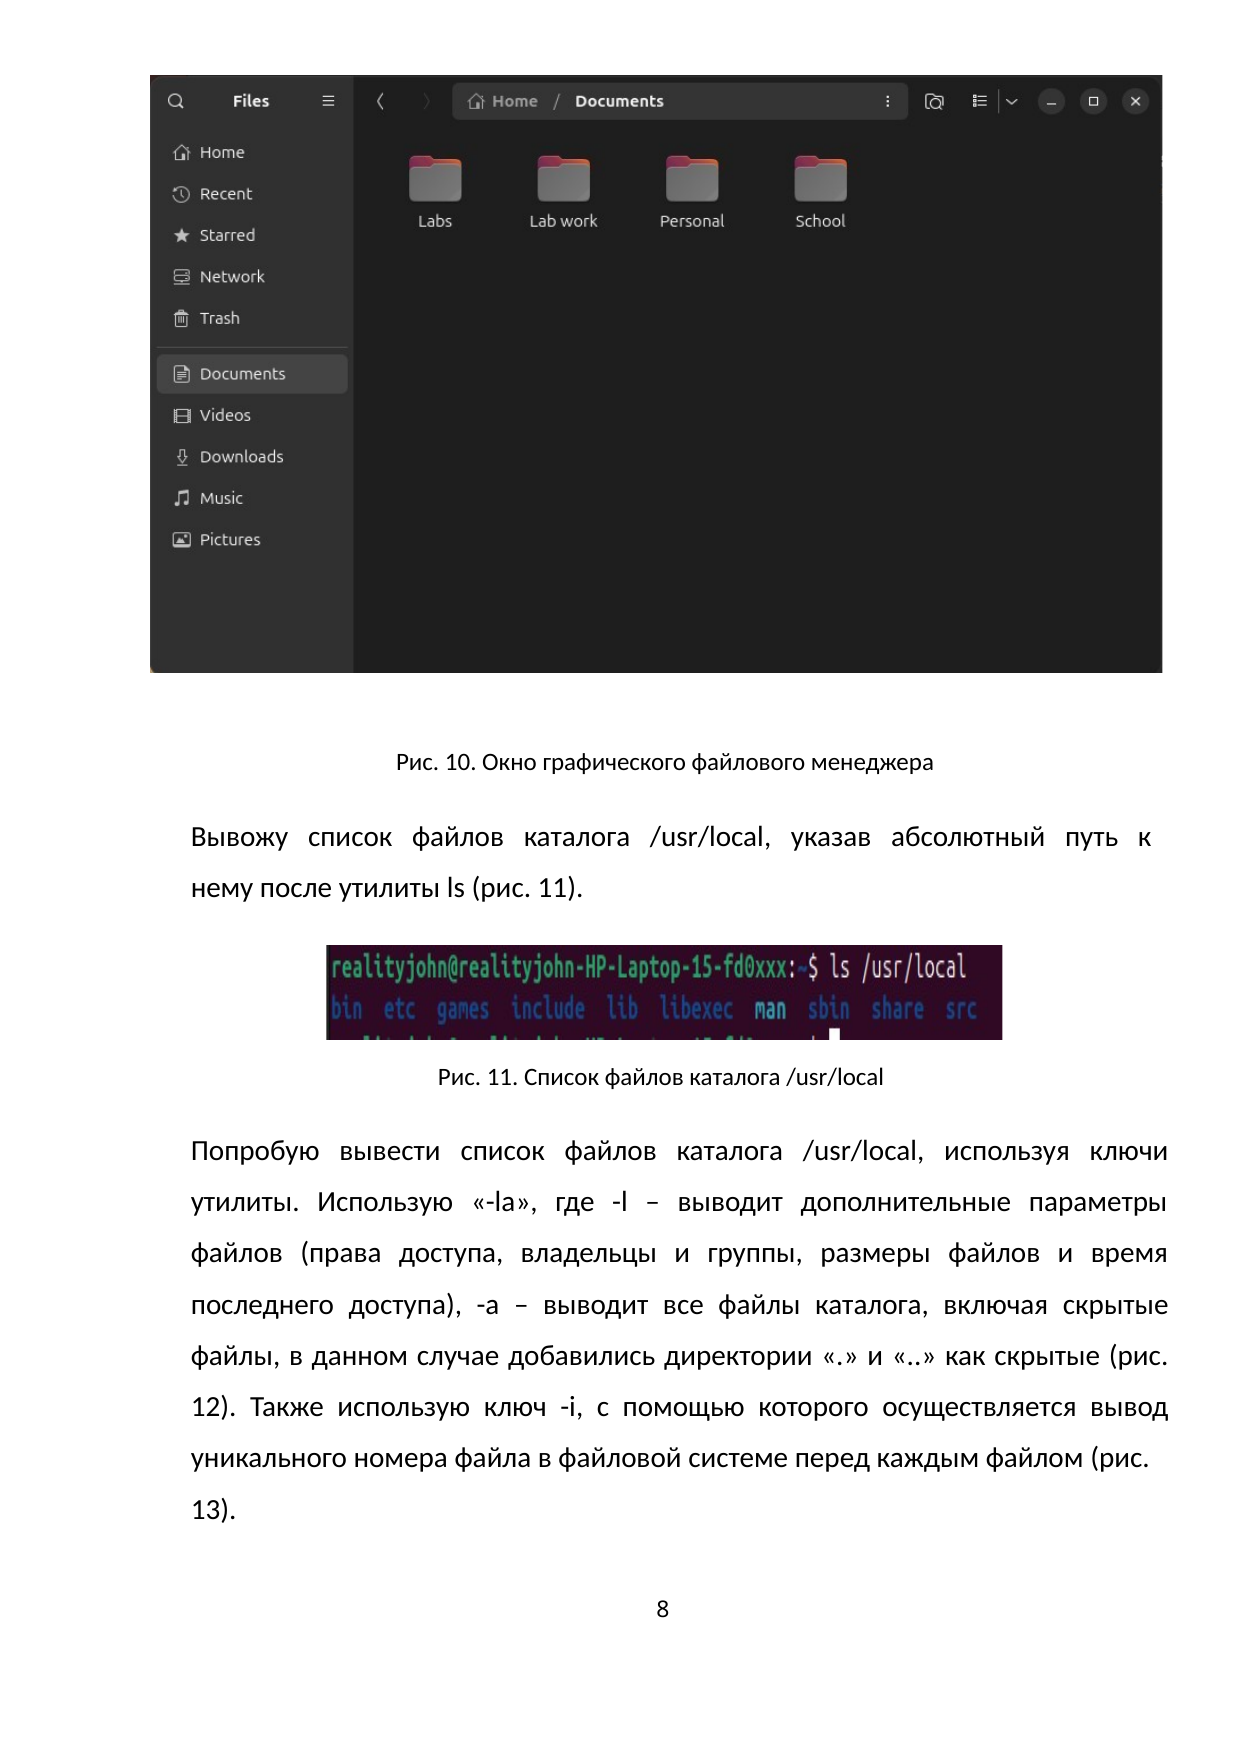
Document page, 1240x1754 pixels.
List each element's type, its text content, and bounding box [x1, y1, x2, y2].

text 13). [191, 1491, 1152, 1527]
text Вывожу список файлов каталога /usr/local, указав абсолютный путь к нему после утилиты ls (рис. 11). [191, 818, 1152, 904]
text Рис. 10. Окно графического файлового менеджера [396, 746, 1184, 777]
text Попробую вывести список файлов каталога /usr/local, используя ключи утилиты. Использую «-la», где -l – выводит дополнительные параметры файлов (права доступа, владельцы и группы, размеры файлов и время последнего доступа), -a – выводит все файлы каталога, включая скрытые файлы, в данном случае добавились директории «.» и «..» как скрытые (рис. 12). Также использую ключ -i, с помощью которого осуществляется вывод уникального номера файла в файловой системе перед каждым файлом (рис. [191, 1132, 1169, 1475]
text Рис. 11. Список файлов каталога /usr/local [177, 1061, 1151, 1091]
